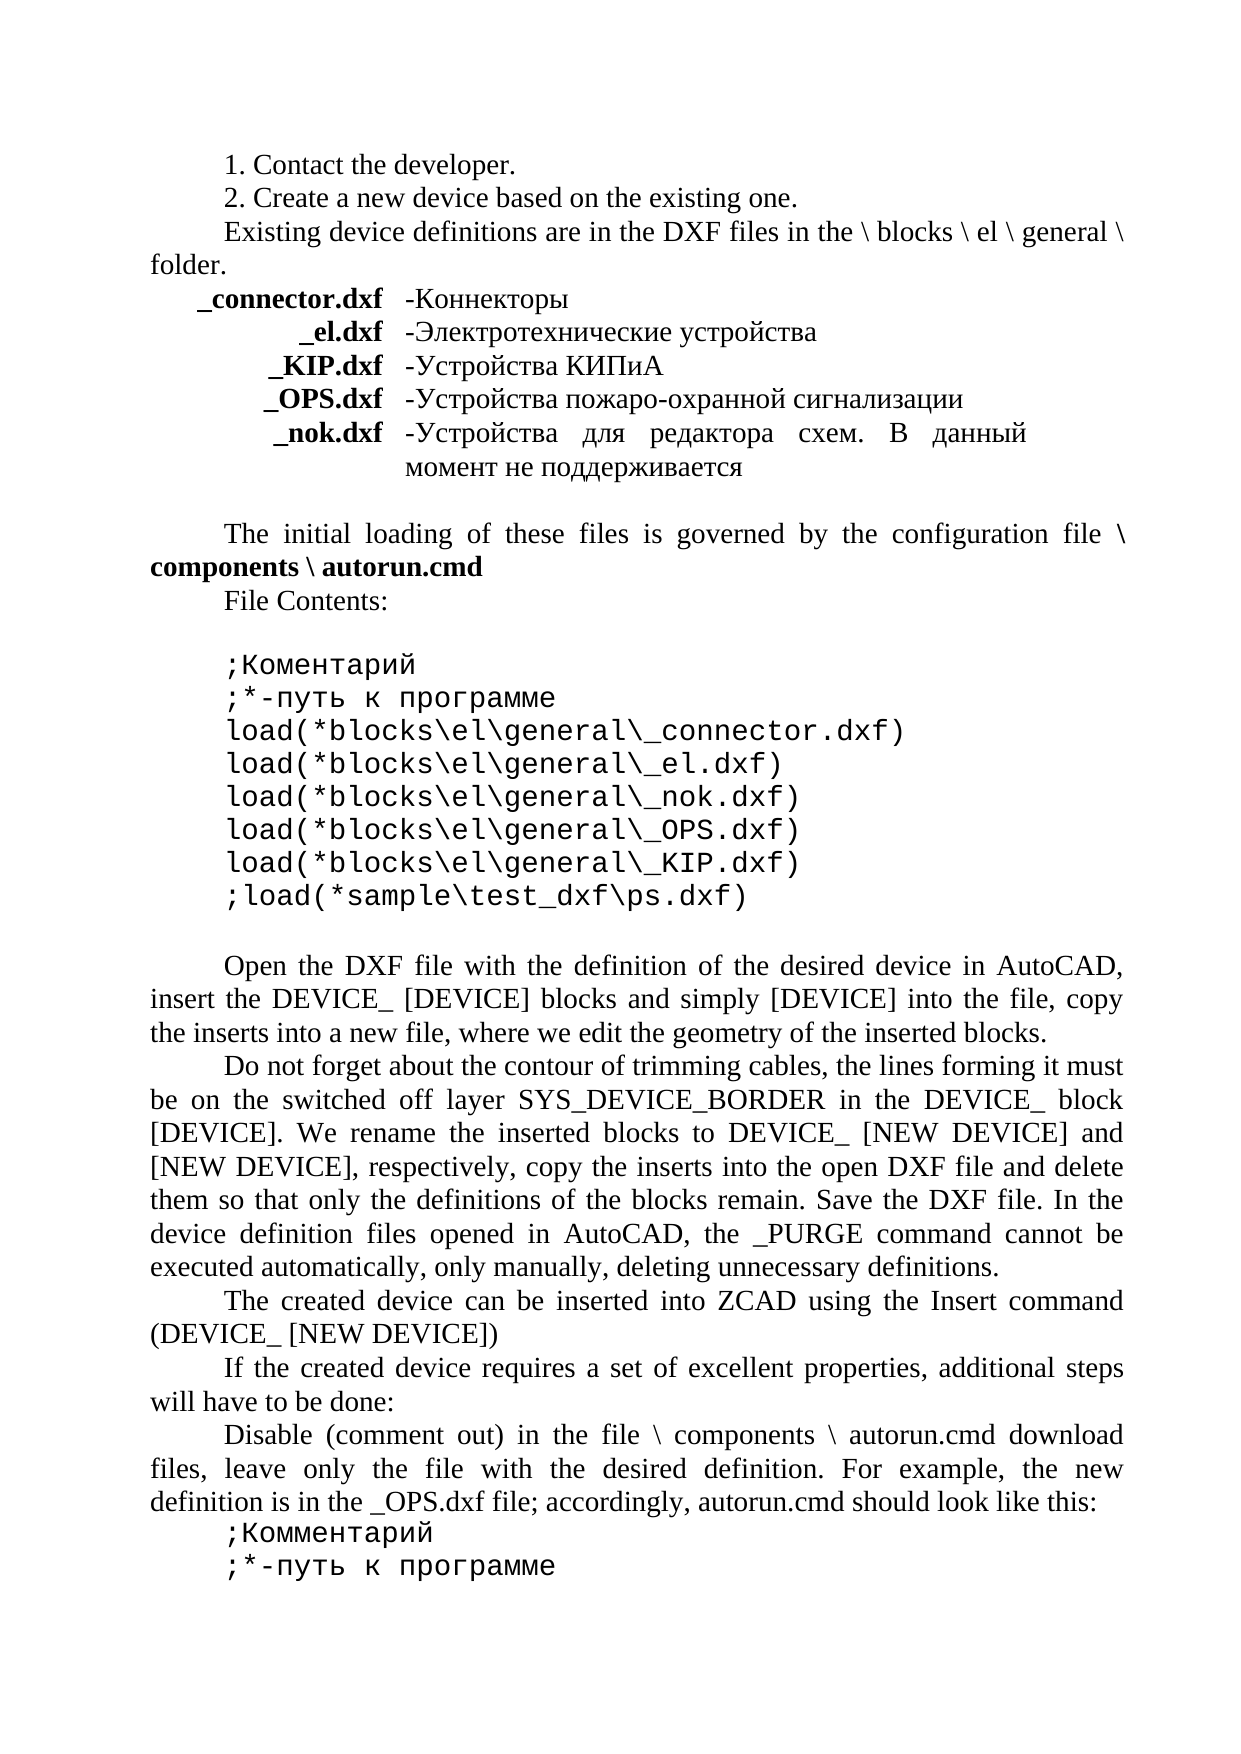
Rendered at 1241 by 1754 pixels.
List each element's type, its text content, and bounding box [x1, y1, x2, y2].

table_cell -Устройства пожаро-охранной сигнализации [394, 382, 1039, 415]
text The created device can be inserted into ZCAD using the Insert command (DEVICE_ [NEW DEVICE]) [150, 1283, 1125, 1350]
text Open the DXF file with the definition of the desired device in AutoCAD, insert the DEVICE_ [DEVICE] blocks and simply [DEVICE] into the file, copy the inserts into a new file, where we edit the geometry of the inserted blocks. [150, 948, 1125, 1048]
text 1. Contact the developer. [150, 147, 1125, 180]
text load(*blocks\el\general\_KIP.dxf) [150, 848, 1125, 881]
text The initial loading of these files is governed by the configuration file \ components \ autorun.cmd [150, 516, 1125, 583]
text ;Коментарий [150, 650, 1125, 683]
text ;*-путь к программе [150, 1551, 1125, 1584]
text load(*blocks\el\general\_nok.dxf) [150, 782, 1125, 815]
text Disable (comment out) in the file \ components \ autorun.cmd download files, leave only the file with the desired definition. For example, the new definition is in the _OPS.dxf file; accordingly, autorun.cmd should look like this: [150, 1417, 1125, 1518]
table_cell _OPS.dxf [139, 382, 394, 415]
text load(*blocks\el\general\_el.dxf) [150, 749, 1125, 782]
table_cell -Устройства для редактора схем. В данный момент не поддерживается [394, 415, 1039, 482]
text ;load(*sample\test_dxf\ps.dxf) [150, 881, 1125, 914]
text ;Комментарий [150, 1518, 1125, 1551]
text File Contents: [150, 583, 1125, 616]
text load(*blocks\el\general\_connector.dxf) [150, 716, 1125, 749]
table_cell _el.dxf [139, 315, 394, 348]
text Do not forget about the contour of trimming cables, the lines forming it must be on the switched off layer SYS_DEVICE_BORDER in the DEVICE_ block [DEVICE]. We rename the inserted blocks to DEVICE_ [NEW DEVICE] and [NEW DEVICE], respectively, copy the inserts into the open DXF file and delete them so that only the definitions of the blocks remain. Save the DXF file. In the device definition files opened in AutoCAD, the _PURGE command cannot be executed automatically, only manually, deleting unnecessary definitions. [150, 1048, 1125, 1283]
text If the created device requires a set of excellent properties, additional steps will have to be done: [150, 1350, 1125, 1417]
text load(*blocks\el\general\_OPS.dxf) [150, 815, 1125, 848]
table_cell _KIP.dxf [139, 348, 394, 382]
table_cell -Устройства КИПиА [394, 348, 1039, 382]
text Existing device definitions are in the DXF files in the \ blocks \ el \ general \ folder. [150, 214, 1125, 281]
table_header -Коннекторы [394, 281, 1039, 314]
table_cell _nok.dxf [139, 415, 394, 482]
text 2. Create a new device based on the existing one. [150, 180, 1125, 214]
table_cell -Электротехнические устройства [394, 315, 1039, 348]
table_header _connector.dxf [139, 281, 394, 314]
text ;*-путь к программе [150, 683, 1125, 716]
